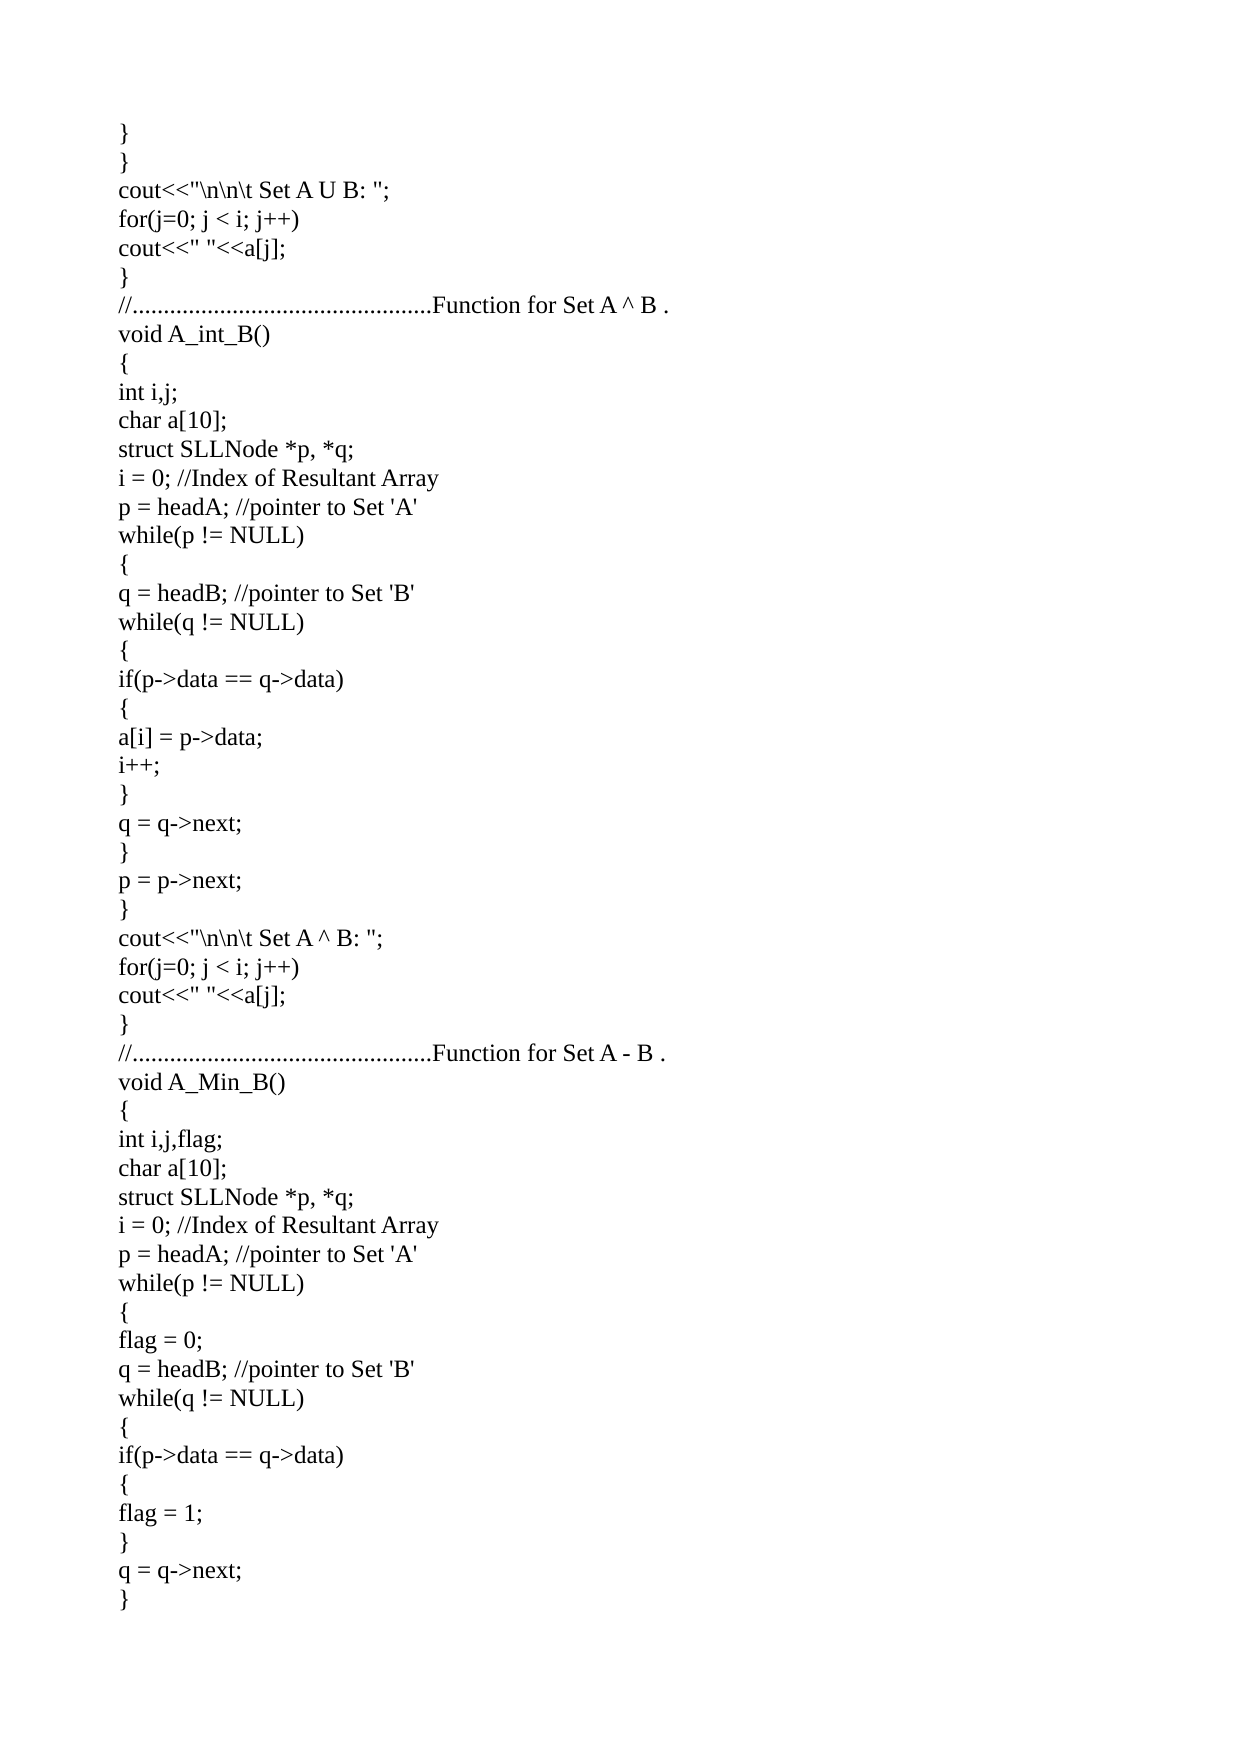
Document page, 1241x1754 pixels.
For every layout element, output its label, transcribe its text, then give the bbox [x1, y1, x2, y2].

text while(q != NULL) [118, 607, 1122, 636]
text while(p != NULL) [118, 1268, 1122, 1297]
text { [118, 1096, 1122, 1124]
text { [118, 693, 1122, 722]
text i = 0; //Index of Resultant Array [118, 463, 1122, 492]
text int i,j; [118, 377, 1122, 406]
text int i,j,flag; [118, 1124, 1122, 1153]
text q = q->next; [118, 808, 1122, 837]
text { [118, 549, 1122, 578]
text i++; [118, 751, 1122, 779]
text i = 0; //Index of Resultant Array [118, 1211, 1122, 1239]
text } [118, 1009, 1122, 1038]
text } [118, 262, 1122, 291]
text while(q != NULL) [118, 1383, 1122, 1412]
text } [118, 118, 1122, 147]
text } [118, 1527, 1122, 1556]
text flag = 0; [118, 1326, 1122, 1354]
text } [118, 779, 1122, 808]
text struct SLLNode *p, *q; [118, 1182, 1122, 1211]
text a[i] = p->data; [118, 722, 1122, 751]
text } [118, 147, 1122, 176]
text char a[10]; [118, 1153, 1122, 1182]
text cout<<" "<<a[j]; [118, 233, 1122, 262]
text { [118, 1297, 1122, 1326]
text while(p != NULL) [118, 521, 1122, 549]
text } [118, 1584, 1122, 1613]
text if(p->data == q->data) [118, 1441, 1122, 1469]
text if(p->data == q->data) [118, 664, 1122, 693]
text p = p->next; [118, 866, 1122, 894]
text q = headB; //pointer to Set 'B' [118, 1354, 1122, 1383]
text { [118, 636, 1122, 664]
text void A_Min_B() [118, 1067, 1122, 1096]
text char a[10]; [118, 406, 1122, 434]
text for(j=0; j < i; j++) [118, 952, 1122, 981]
text cout<<"\n\n\t Set A ^ B: "; [118, 923, 1122, 952]
text flag = 1; [118, 1498, 1122, 1527]
text p = headA; //pointer to Set 'A' [118, 492, 1122, 521]
text void A_int_B() [118, 319, 1122, 348]
text q = q->next; [118, 1556, 1122, 1584]
text //................................................Function for Set A - B . [118, 1038, 1122, 1067]
text struct SLLNode *p, *q; [118, 434, 1122, 463]
text cout<<"\n\n\t Set A U B: "; [118, 176, 1122, 204]
text } [118, 894, 1122, 923]
text } [118, 837, 1122, 866]
text cout<<" "<<a[j]; [118, 981, 1122, 1009]
text q = headB; //pointer to Set 'B' [118, 578, 1122, 607]
text { [118, 1469, 1122, 1498]
text for(j=0; j < i; j++) [118, 204, 1122, 233]
text { [118, 348, 1122, 377]
text p = headA; //pointer to Set 'A' [118, 1239, 1122, 1268]
text { [118, 1412, 1122, 1441]
text //................................................Function for Set A ^ B . [118, 291, 1122, 319]
